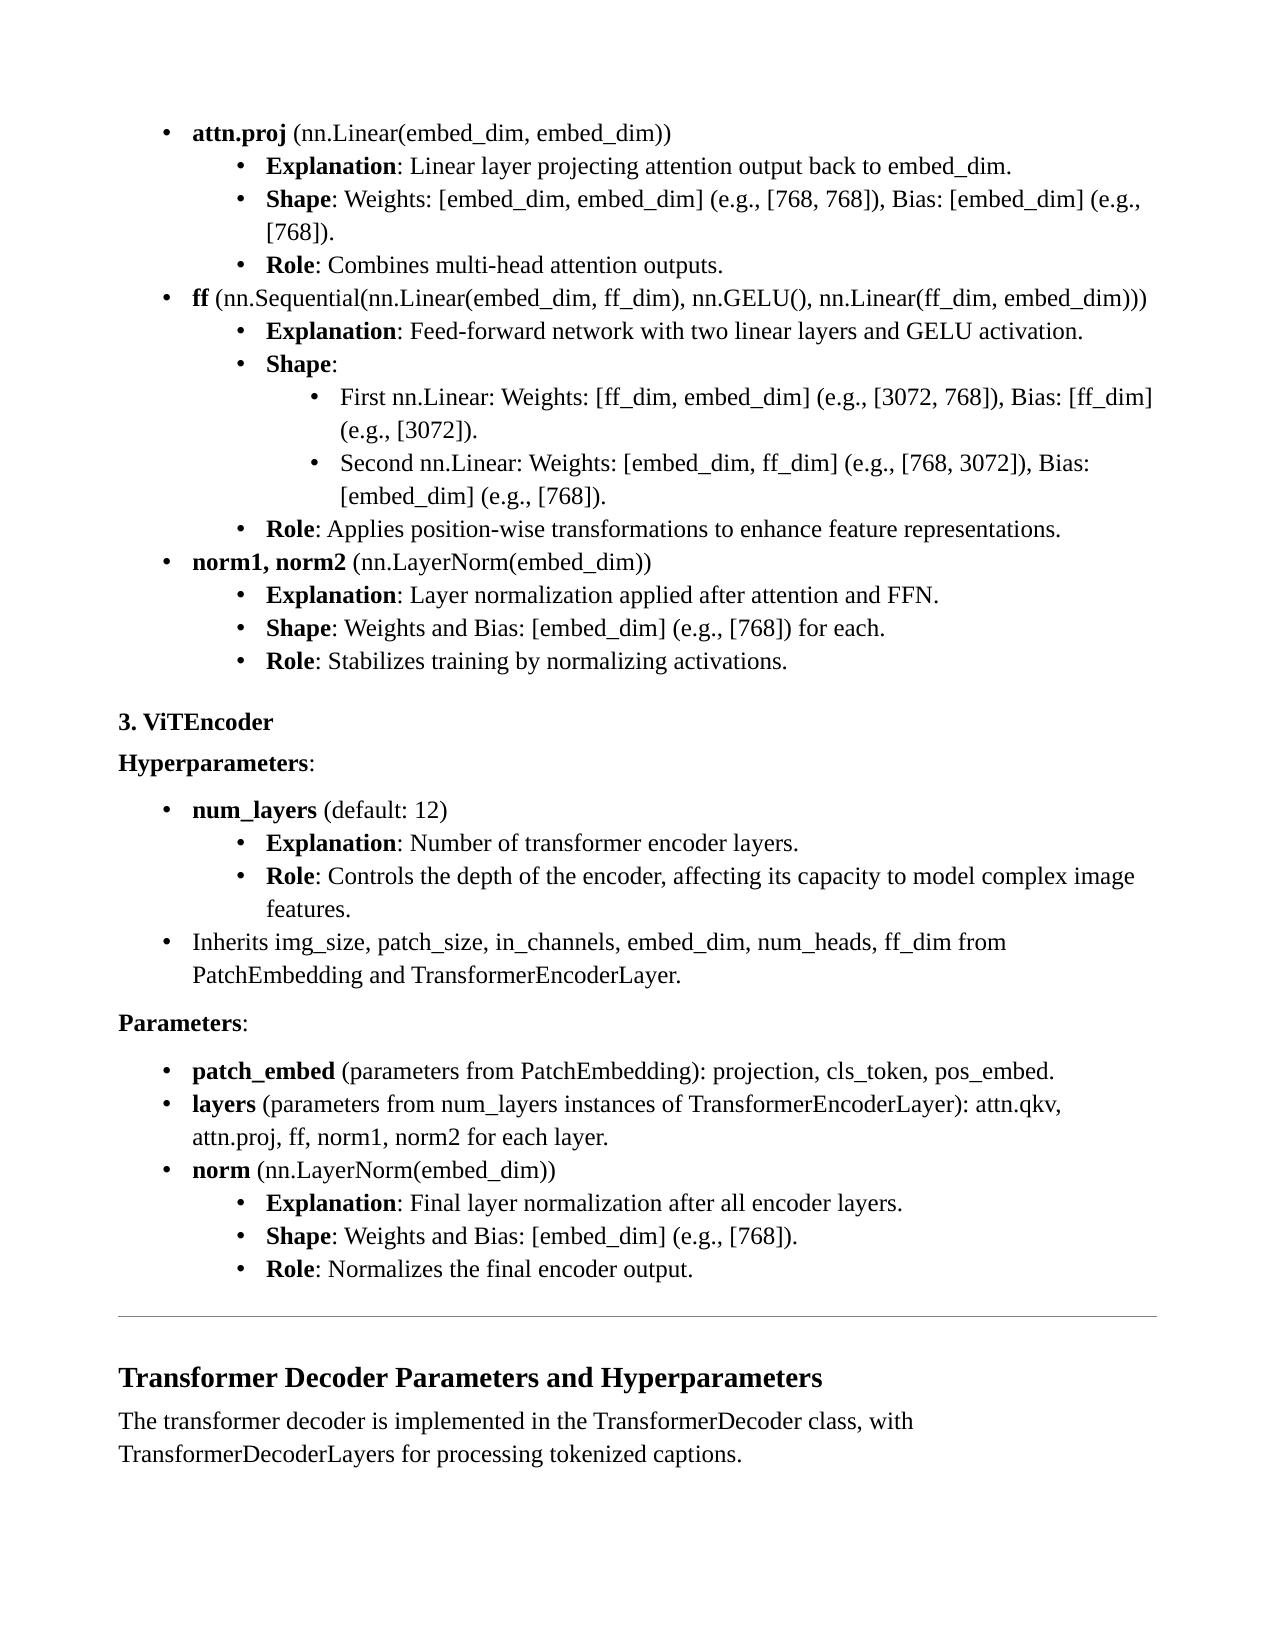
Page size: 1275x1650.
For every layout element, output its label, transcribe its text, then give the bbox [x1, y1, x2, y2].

list num_layers (default: 12) [162, 795, 1157, 824]
list Shape: Weights and Bias: [embed_dim] (e.g., [768]) for each. [236, 613, 1157, 642]
text Parameters: [118, 1008, 1157, 1037]
list norm (nn.LayerNorm(embed_dim)) [162, 1155, 1157, 1183]
list Explanation: Feed-forward network with two linear layers and GELU activation. [236, 316, 1157, 345]
list Role: Applies position-wise transformations to enhance feature representations. [236, 514, 1157, 543]
list norm1, norm2 (nn.LayerNorm(embed_dim)) [162, 547, 1157, 576]
text Hyperparameters: [118, 748, 1157, 777]
list Second nn.Linear: Weights: [embed_dim, ff_dim] (e.g., [768, 3072]), Bias: [embed_dim] (e.g., [768]). [310, 448, 1157, 510]
text The transformer decoder is implemented in the TransformerDecoder class, with TransformerDecoderLayers for processing tokenized captions. [118, 1406, 1157, 1468]
list layers (parameters from num_layers instances of TransformerEncoderLayer): attn.qkv, attn.proj, ff, norm1, norm2 for each layer. [162, 1089, 1157, 1151]
list Shape: Weights: [embed_dim, embed_dim] (e.g., [768, 768]), Bias: [embed_dim] (e.g., [768]). [236, 184, 1157, 246]
list Explanation: Layer normalization applied after attention and FFN. [236, 580, 1157, 609]
list patch_embed (parameters from PatchEmbedding): projection, cls_token, pos_embed. [162, 1056, 1157, 1084]
list Inherits img_size, patch_size, in_channels, embed_dim, num_heads, ff_dim from PatchEmbedding and TransformerEncoderLayer. [162, 927, 1157, 989]
list Explanation: Number of transformer encoder layers. [236, 828, 1157, 857]
subtitle Transformer Decoder Parameters and Hyperparameters [118, 1360, 1157, 1394]
list ff (nn.Sequential(nn.Linear(embed_dim, ff_dim), nn.GELU(), nn.Linear(ff_dim, embed_dim))) [162, 283, 1157, 312]
list Role: Normalizes the final encoder output. [236, 1254, 1157, 1283]
list Shape: [236, 349, 1157, 378]
list Role: Combines multi-head attention outputs. [236, 250, 1157, 279]
list First nn.Linear: Weights: [ff_dim, embed_dim] (e.g., [3072, 768]), Bias: [ff_dim] (e.g., [3072]). [310, 382, 1157, 444]
list attn.proj (nn.Linear(embed_dim, embed_dim)) [162, 118, 1157, 147]
subtitle 3. ViTEncoder [118, 707, 1157, 735]
list Role: Stabilizes training by normalizing activations. [236, 646, 1157, 675]
list Role: Controls the depth of the encoder, affecting its capacity to model complex image features. [236, 861, 1157, 923]
list Explanation: Linear layer projecting attention output back to embed_dim. [236, 151, 1157, 180]
list Shape: Weights and Bias: [embed_dim] (e.g., [768]). [236, 1221, 1157, 1249]
list Explanation: Final layer normalization after all encoder layers. [236, 1188, 1157, 1217]
